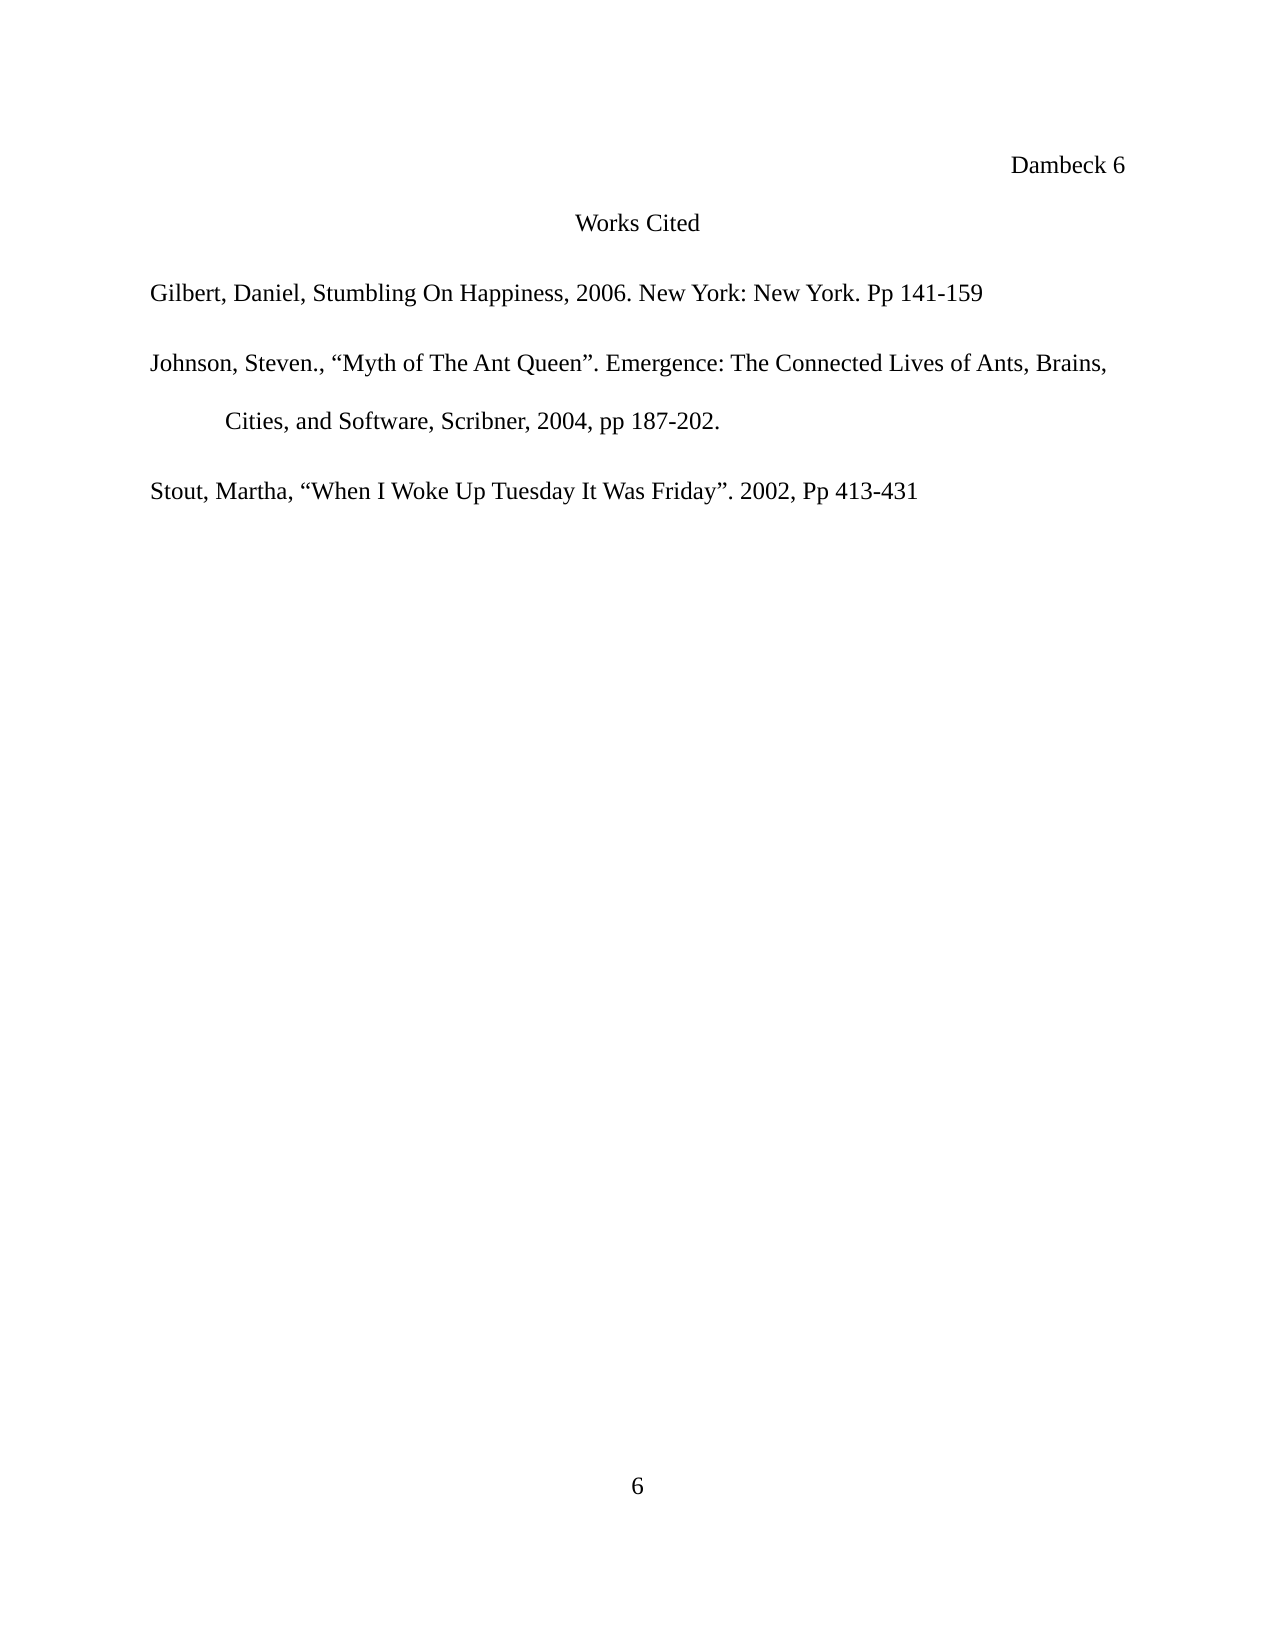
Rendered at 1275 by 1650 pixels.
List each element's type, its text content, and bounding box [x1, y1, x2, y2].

text Gilbert, Daniel, Stumbling On Happiness, 2006. New York: New York. Pp 141-159 [150, 278, 1125, 307]
text Works Cited [150, 208, 1125, 237]
text Stout, Martha, “When I Woke Up Tuesday It Was Friday”. 2002, Pp 413-431 [150, 476, 1125, 504]
text Johnson, Steven., “Myth of The Ant Queen”. Emergence: The Connected Lives of Ants, Brains, Cities, and Software, Scribner, 2004, pp 187-202. [150, 348, 1125, 434]
